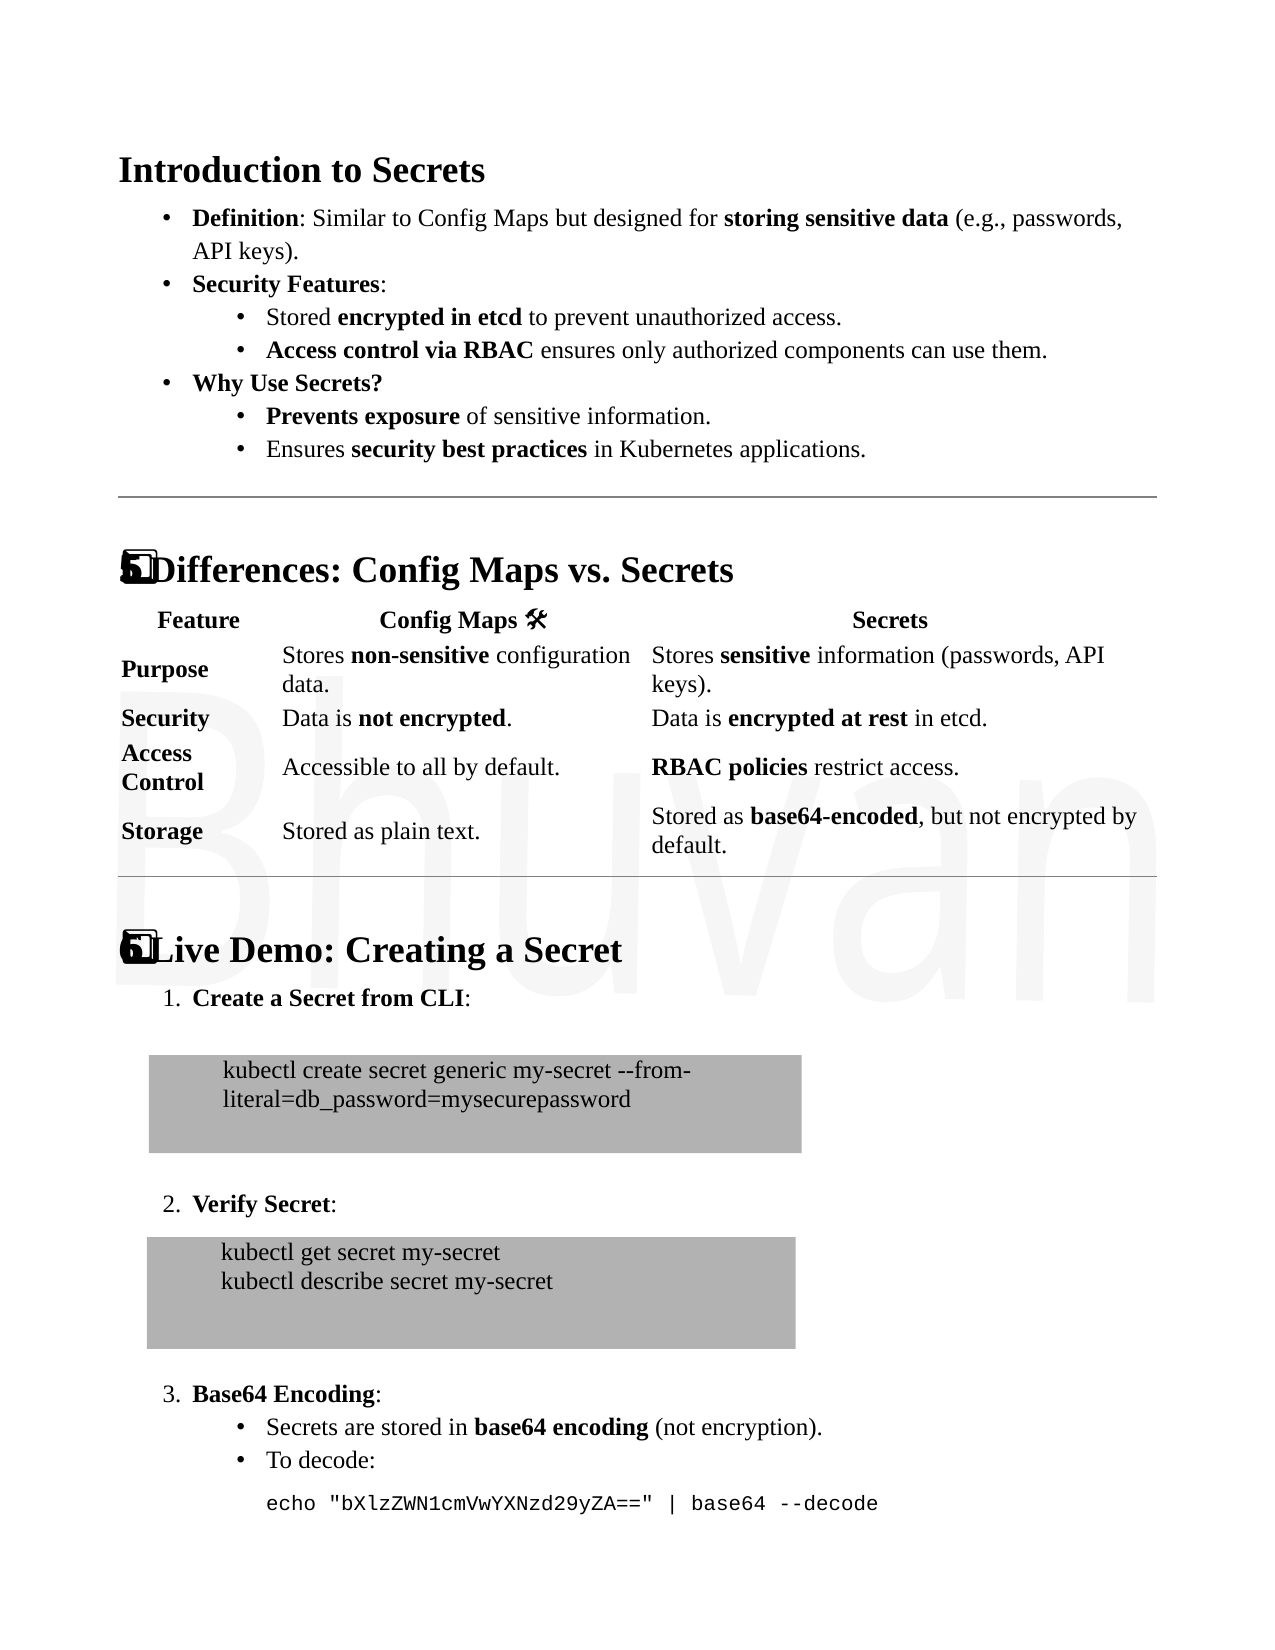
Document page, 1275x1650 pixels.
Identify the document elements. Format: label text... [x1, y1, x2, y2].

subtitle 6️⃣ Live Demo: Creating a Secret [528, 927, 607, 966]
table_cell Data is not encrypted. [279, 701, 315, 735]
table_cell Security [233, 701, 279, 735]
subtitle 5️⃣ Differences: Config Maps vs. Secrets [118, 547, 1157, 590]
table_cell Stored as base64-encoded, but not encrypted by default. [959, 799, 1019, 862]
list To decode: [236, 1445, 1157, 1474]
table_cell Stored as plain text. [639, 799, 648, 862]
list Secrets are stored in base64 encoding (not encryption). [236, 1412, 1157, 1441]
table_cell Access Control [260, 735, 279, 798]
table_cell Stored as plain text. [279, 799, 313, 862]
list Access control via RBAC ensures only authorized components can use them. [236, 335, 1157, 364]
table_cell Stored as base64-encoded, but not encrypted by default. [797, 799, 941, 862]
table_cell Accessible to all by default. [340, 735, 648, 798]
subtitle 6️⃣ Live Demo: Creating a Secret [144, 927, 235, 954]
subtitle 6️⃣ Live Demo: Creating a Secret [862, 927, 938, 970]
table_cell Stored as plain text. [528, 799, 613, 862]
table_cell Storage [222, 799, 279, 862]
table_cell Stores non-sensitive configuration data. [279, 637, 648, 701]
table_cell Stored as plain text. [341, 799, 424, 862]
table_cell Stored as base64-encoded, but not encrypted by default. [1047, 808, 1129, 862]
table_cell Storage [146, 848, 227, 862]
table_header Secrets 🔐 [649, 603, 1157, 637]
subtitle 6️⃣ Live Demo: Creating a Secret [1044, 927, 1128, 970]
table_cell Access Control [147, 735, 236, 798]
list Prevents exposure of sensitive information. [236, 401, 1157, 430]
subtitle 6️⃣ Live Demo: Creating a Secret [338, 927, 423, 970]
list Why Use Secrets? [162, 368, 1157, 397]
list Create a Secret from CLI: [162, 983, 1157, 1011]
table_cell Accessible to all by default. [279, 735, 315, 798]
list Stored encrypted in etcd to prevent unauthorized access. [236, 302, 1157, 331]
list Security Features: [162, 269, 1157, 298]
table_cell Purpose [118, 637, 279, 701]
table_cell RBAC policies restrict access. [649, 735, 1157, 798]
table_cell Storage [146, 799, 229, 817]
list Definition: Similar to Config Maps but designed for storing sensitive data (e.g., passwords, API keys). [162, 203, 1157, 265]
list echo "bXlzZWN1cmVwYXNzd29yZA==" | base64 --decode [236, 1493, 1157, 1516]
subtitle 6️⃣ Live Demo: Creating a Secret [450, 927, 508, 970]
subtitle 6️⃣ Live Demo: Creating a Secret [244, 927, 311, 970]
table_cell Data is not encrypted. [343, 701, 648, 735]
table_header Feature [118, 603, 279, 637]
table_cell Stored as base64-encoded, but not encrypted by default. [702, 799, 786, 862]
list Verify Secret: [162, 1189, 1157, 1218]
subtitle Introduction to Secrets [118, 148, 1157, 191]
table_cell Stores sensitive information (passwords, API keys). [649, 637, 1157, 701]
list Ensures security best practices in Kubernetes applications. [236, 434, 1157, 463]
table_header Config Maps 🛠️ [279, 603, 648, 637]
subtitle 6️⃣ Live Demo: Creating a Secret [966, 927, 1016, 970]
table_cell Data is encrypted at rest in etcd. [649, 701, 1157, 735]
subtitle 6️⃣ Live Demo: Creating a Secret [638, 927, 717, 970]
table_cell Security [148, 724, 222, 735]
table_cell Stored as plain text. [446, 799, 501, 862]
subtitle 6️⃣ Live Demo: Creating a Secret [764, 927, 837, 970]
list Base64 Encoding: [162, 1379, 1157, 1408]
table_cell Stored as base64-encoded, but not encrypted by default. [649, 799, 689, 862]
